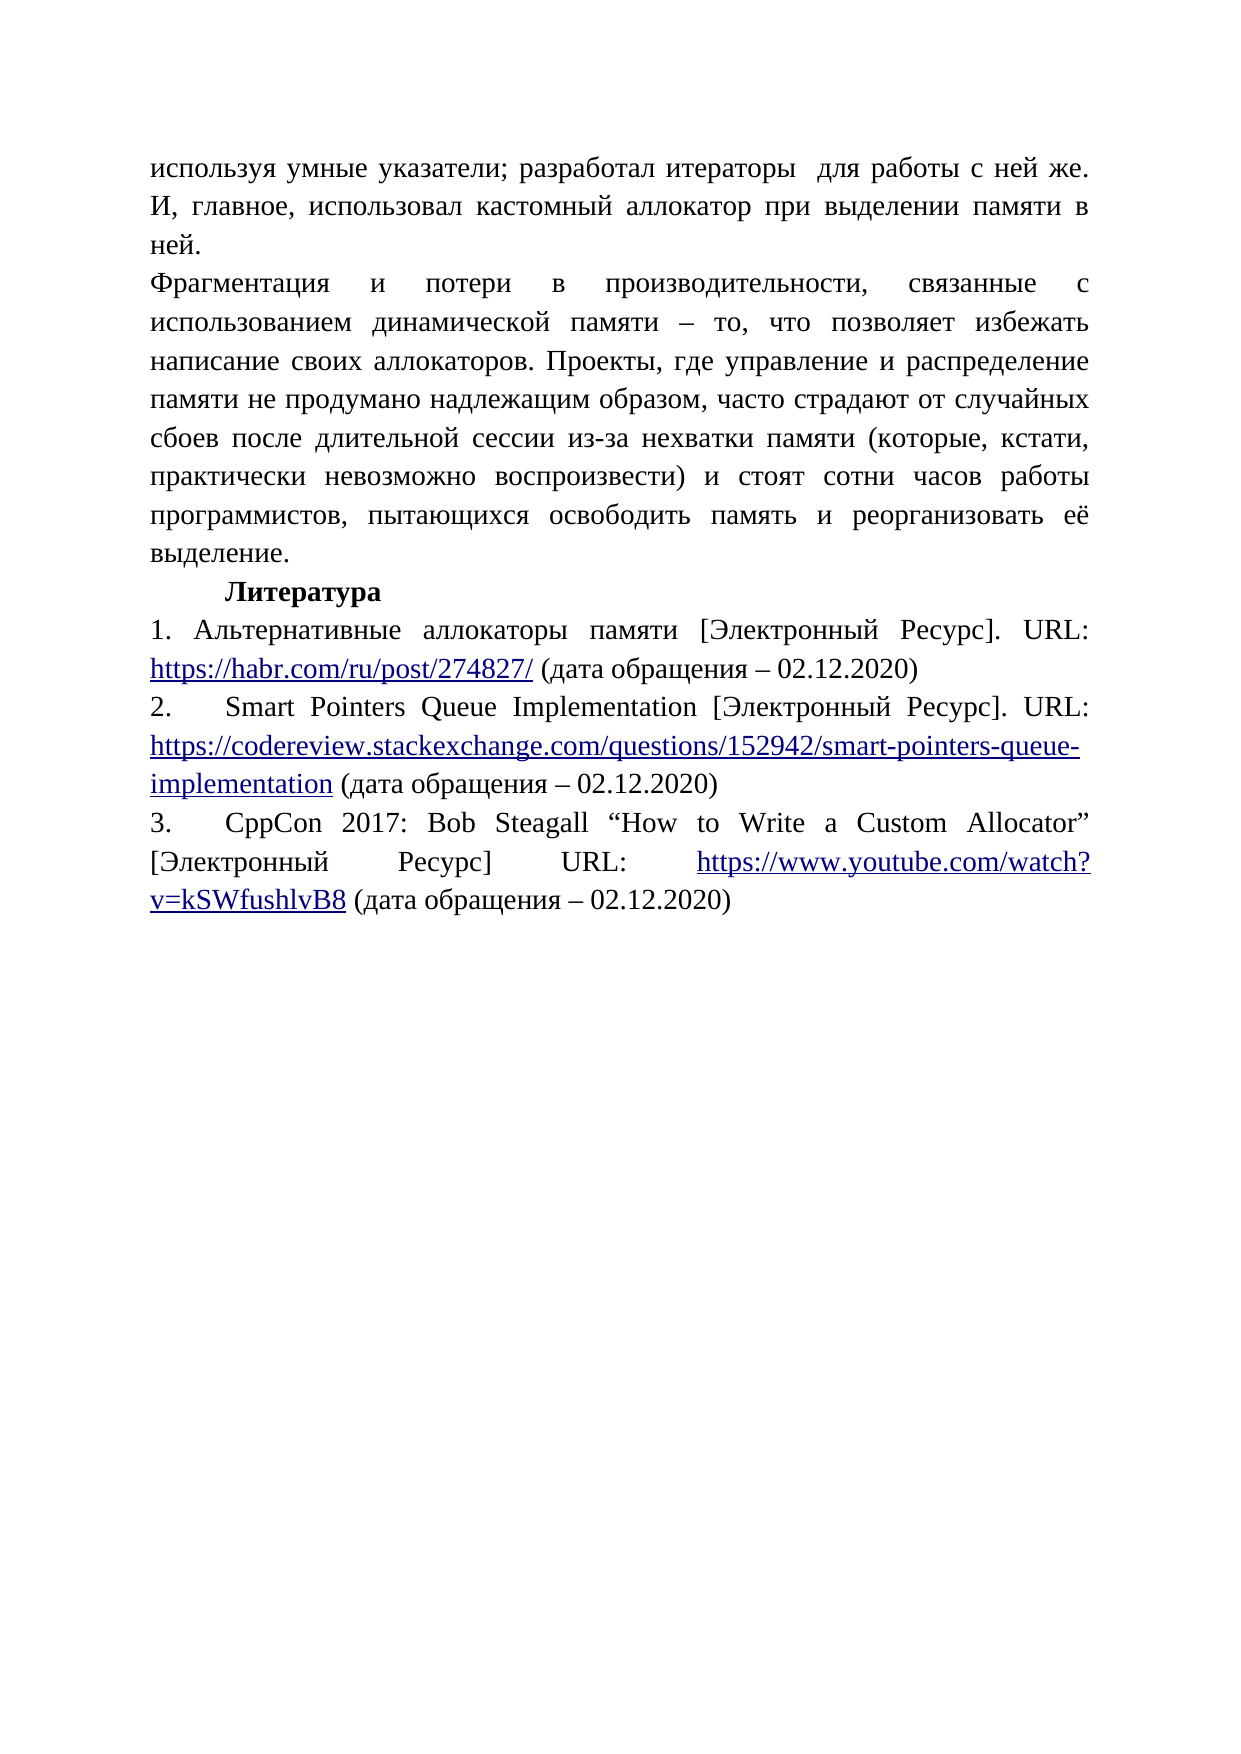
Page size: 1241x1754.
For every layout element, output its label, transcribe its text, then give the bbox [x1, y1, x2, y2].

list Фрагментация и потери в производительности, связанные с использованием динамической памяти – то, что позволяет избежать написание своих аллокаторов. Проекты, где управление и распределение памяти не продумано надлежащим образом, часто страдают от случайных сбоев после длительной сессии из-за нехватки памяти (которые, кстати, практически невозможно воспроизвести) и стоят сотни часов работы программистов, пытающихся освободить память и реорганизовать её выделение. [150, 266, 1090, 569]
text 2. Smart Pointers Queue Implementation [Электронный Ресурс]. URL: https://codereview.stackexchange.com/questions/152942/smart-pointers-queue-implementation (дата обращения – 02.12.2020) [150, 689, 1090, 800]
text 1. Альтернативные аллокаторы памяти [Электронный Ресурс]. URL: https://habr.com/ru/post/274827/ (дата обращения – 02.12.2020) [150, 612, 1090, 684]
list используя умные указатели; разработал итераторы для работы с ней же. И, главное, использовал кастомный аллокатор при выделении памяти в ней. [150, 150, 1090, 261]
list Литература [187, 574, 1090, 607]
text 3. CppCon 2017: Bob Steagall “How to Write a Custom Allocator” [Электронный Ресурс] URL: https://www.youtube.com/watch?v=kSWfushlvB8 (дата обращения – 02.12.2020) [150, 805, 1090, 916]
